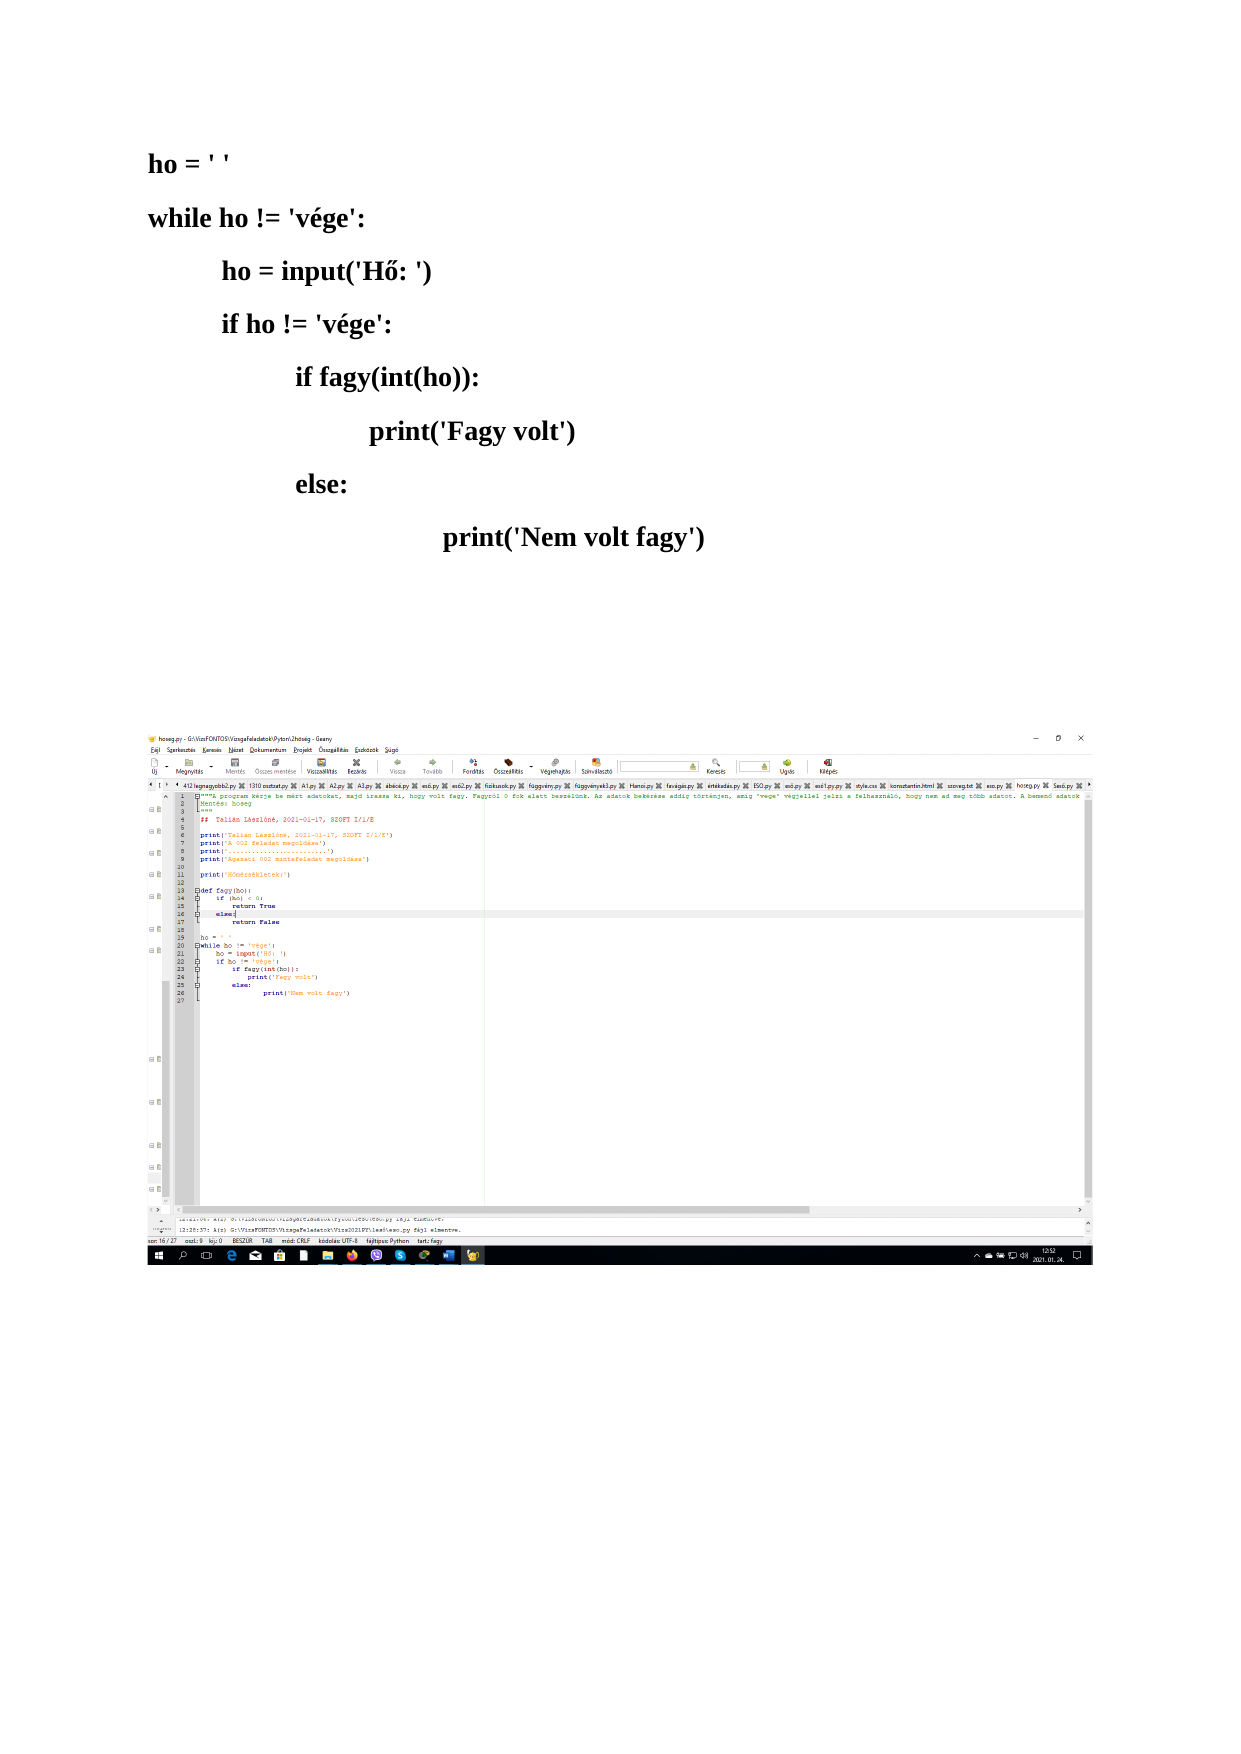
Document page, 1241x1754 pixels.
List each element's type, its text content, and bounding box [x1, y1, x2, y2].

subtitle if ho != 'vége': [148, 307, 1093, 340]
subtitle ho = ' ' [148, 148, 1093, 180]
subtitle print('Nem volt fagy') [148, 520, 1093, 553]
subtitle if fagy(int(ho)): [148, 361, 1093, 393]
subtitle ho = input('Hő: ') [148, 254, 1093, 286]
subtitle print('Fagy volt') [148, 414, 1093, 446]
subtitle while ho != 'vége': [148, 201, 1093, 233]
subtitle else: [148, 467, 1093, 499]
